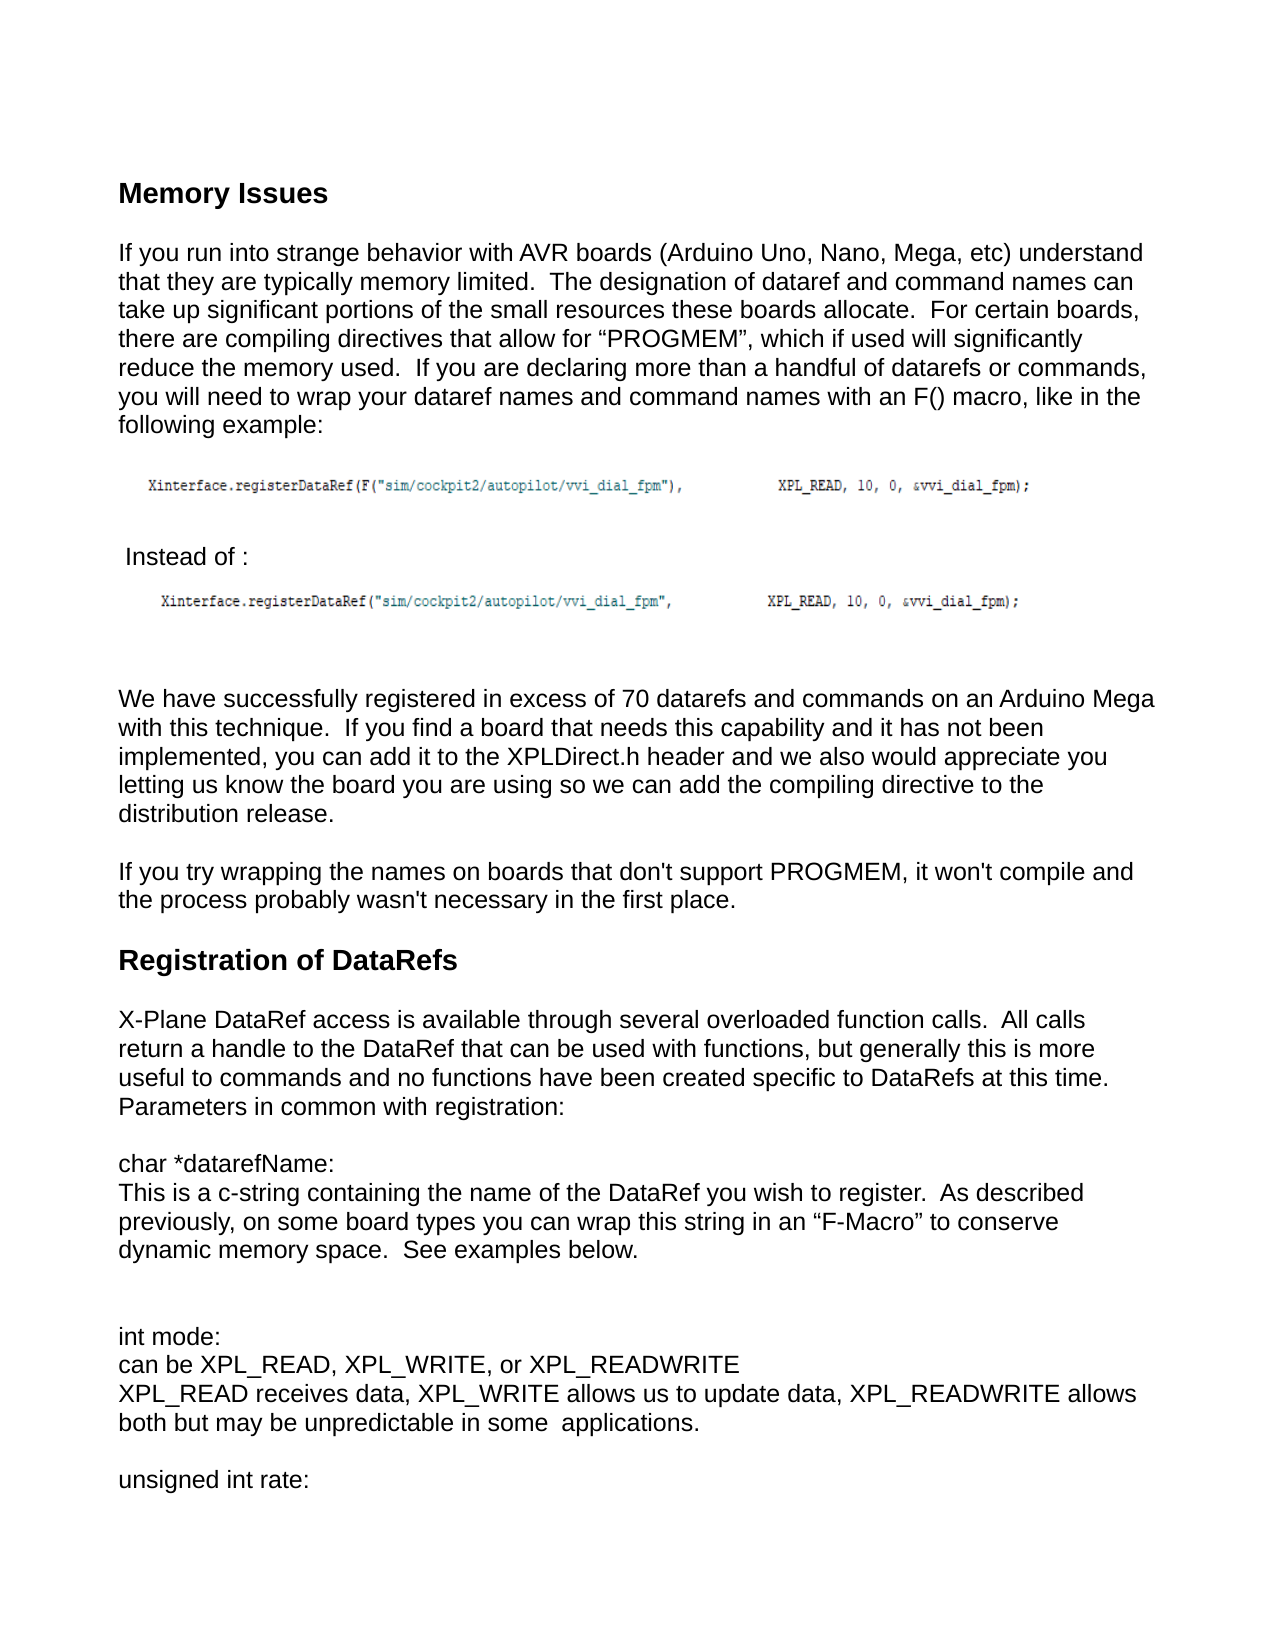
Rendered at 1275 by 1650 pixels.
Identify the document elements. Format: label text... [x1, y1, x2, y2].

picture [147, 572, 1047, 634]
text char *datarefName: [118, 1149, 1157, 1178]
text Memory Issues [118, 176, 1157, 209]
text unsigned int rate: [118, 1465, 1157, 1494]
text X-Plane DataRef access is available through several overloaded function calls. All calls return a handle to the DataRef that can be used with functions, but generally this is more useful to commands and no functions have been created specific to DataRefs at this time. [118, 1005, 1157, 1091]
text can be XPL_READ, XPL_WRITE, or XPL_READWRITE [118, 1350, 1157, 1379]
picture [133, 458, 1052, 514]
text If you try wrapping the names on boards that don't support PROGMEM, it won't compile and the process probably wasn't necessary in the first place. [118, 857, 1157, 914]
text Instead of : [118, 542, 1157, 571]
text XPL_READ receives data, XPL_WRITE allows us to update data, XPL_READWRITE allows both but may be unpredictable in some applications. [118, 1379, 1157, 1436]
text This is a c-string containing the name of the DataRef you wish to register. As described previously, on some board types you can wrap this string in an “F-Macro” to conserve dynamic memory space. See examples below. [118, 1178, 1157, 1264]
text If you run into strange behavior with AVR boards (Arduino Uno, Nano, Mega, etc) understand that they are typically memory limited. The designation of dataref and command names can take up significant portions of the small resources these boards allocate. For certain boards, there are compiling directives that allow for “PROGMEM”, which if used will significantly reduce the memory used. If you are declaring more than a handful of datarefs or commands, you will need to wrap your dataref names and command names with an F() macro, like in the following example: [118, 238, 1157, 439]
text Registration of DataRefs [118, 943, 1157, 976]
text We have successfully registered in excess of 70 datarefs and commands on an Arduino Mega with this technique. If you find a board that needs this capability and it has not been implemented, you can add it to the XPLDirect.h header and we also would appreciate you letting us know the board you are using so we can add the compiling directive to the distribution release. [118, 684, 1157, 828]
text Parameters in common with registration: [118, 1091, 1157, 1120]
text int mode: [118, 1321, 1157, 1350]
